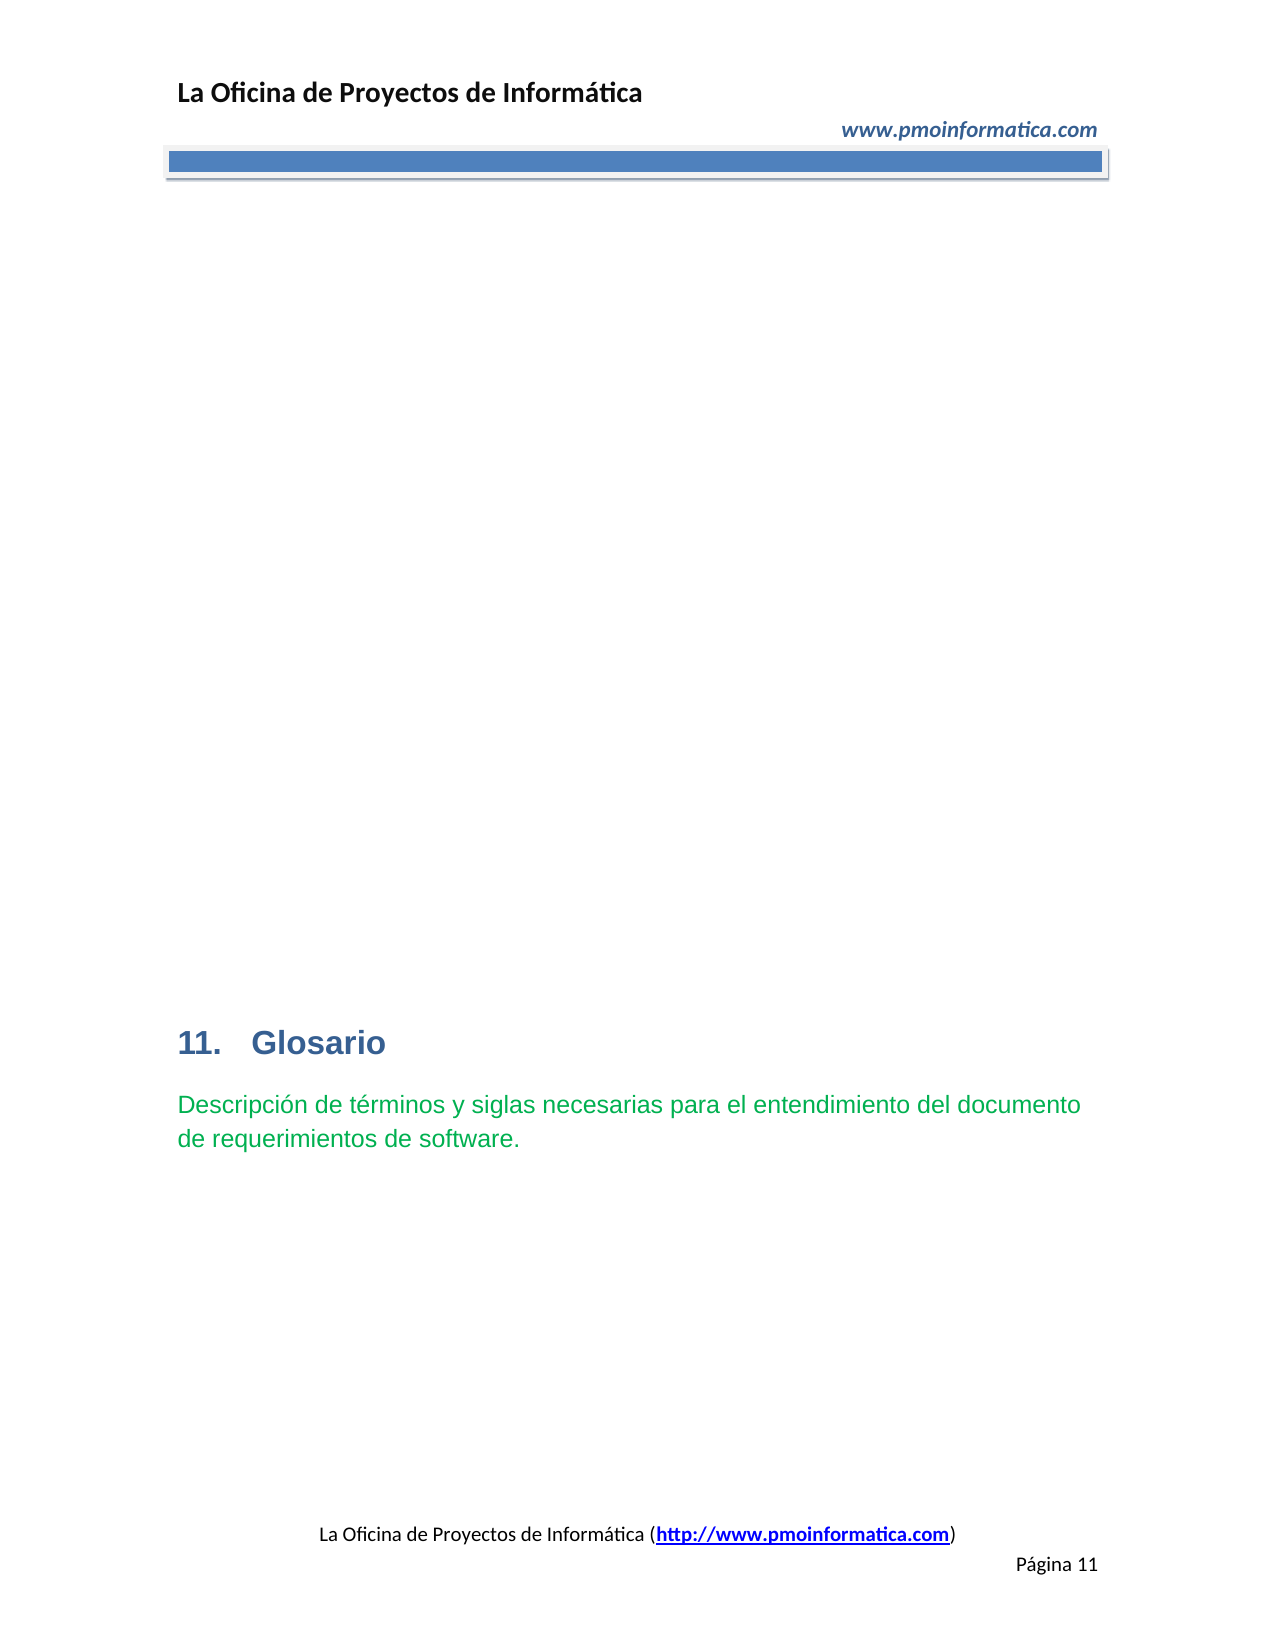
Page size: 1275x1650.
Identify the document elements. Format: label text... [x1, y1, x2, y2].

text Descripción de términos y siglas necesarias para el entendimiento del documento de requerimientos de software. [177, 1091, 1098, 1152]
subtitle Glosario [177, 1023, 1098, 1061]
